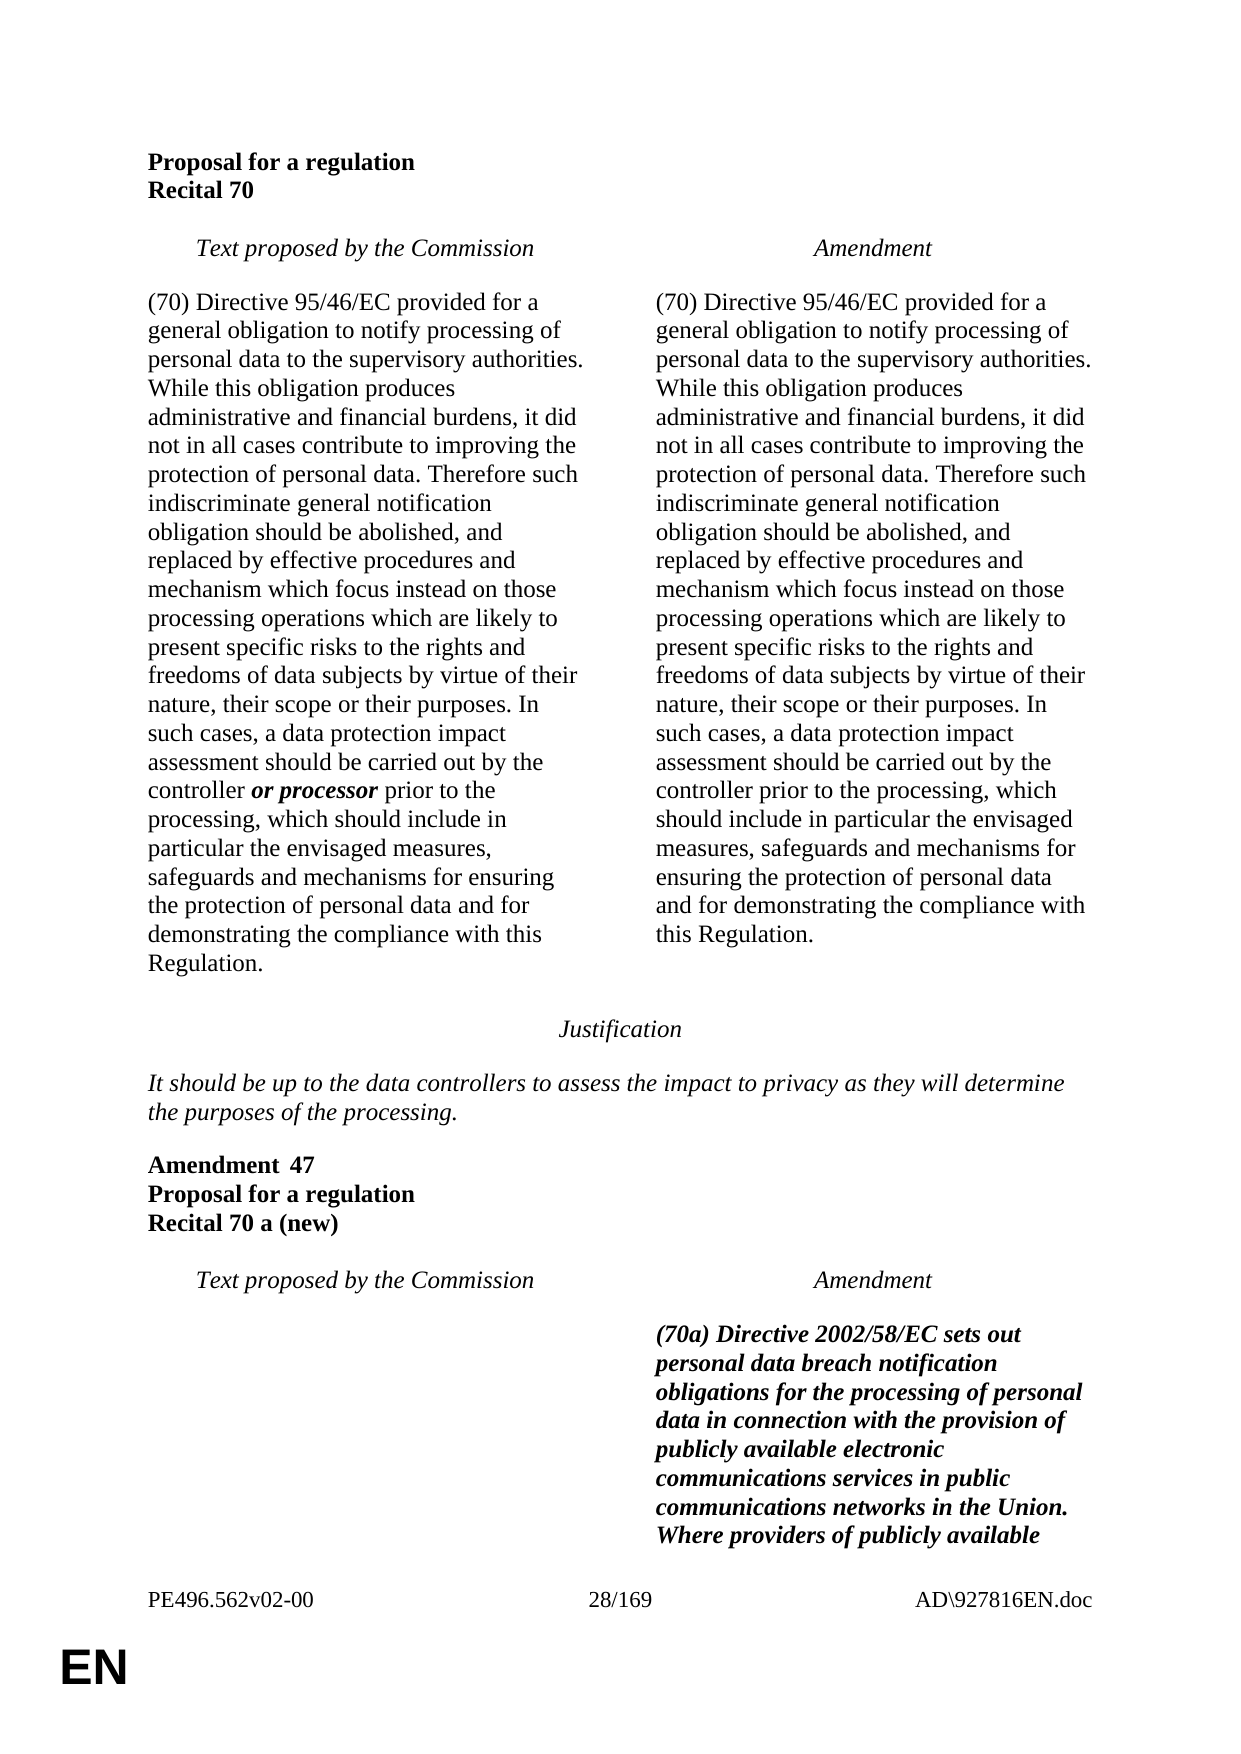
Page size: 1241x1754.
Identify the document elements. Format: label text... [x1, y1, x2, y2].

table_header [112, 1237, 1128, 1266]
title <TitreJust>Justification</TitreJust> [148, 1014, 1092, 1043]
text It should be up to the data controllers to assess the impact to privacy as they will determine the purposes of the processing. [148, 1068, 1092, 1126]
text <Article>Recital 70</Article> [148, 176, 1092, 204]
table_cell (70a) Directive 2002/58/EC sets out personal data breach notification obligations for the processing of personal data in connection with the provision of publicly available electronic communications services in public communications networks in the Union. Where providers of publicly available [620, 1319, 1128, 1549]
table_cell Text proposed by the Commission [112, 1266, 620, 1319]
table_cell Amendment [620, 1266, 1128, 1319]
text <Article>Recital 70 a (new)</Article> [148, 1208, 1092, 1237]
table_cell (70) Directive 95/46/EC provided for a general obligation to notify processing of personal data to the supervisory authorities. While this obligation produces administrative and financial burdens, it did not in all cases contribute to improving the protection of personal data. Therefore such indiscriminate general notification obligation should be abolished, and replaced by effective procedures and mechanism which focus instead on those processing operations which are likely to present specific risks to the rights and freedoms of data subjects by virtue of their nature, their scope or their purposes. In such cases, a data protection impact assessment should be carried out by the controller or processor prior to the processing, which should include in particular the envisaged measures, safeguards and mechanisms for ensuring the protection of personal data and for demonstrating the compliance with this Regulation. [112, 287, 620, 989]
text <DocAmend>Proposal for a regulation</DocAmend> [148, 1179, 1092, 1208]
text <Amend>Amendment <NumAm>47</NumAm> [148, 1151, 1092, 1179]
table_cell Amendment [620, 233, 1128, 287]
table_cell (70) Directive 95/46/EC provided for a general obligation to notify processing of personal data to the supervisory authorities. While this obligation produces administrative and financial burdens, it did not in all cases contribute to improving the protection of personal data. Therefore such indiscriminate general notification obligation should be abolished, and replaced by effective procedures and mechanism which focus instead on those processing operations which are likely to present specific risks to the rights and freedoms of data subjects by virtue of their nature, their scope or their purposes. In such cases, a data protection impact assessment should be carried out by the controller prior to the processing, which should include in particular the envisaged measures, safeguards and mechanisms for ensuring the protection of personal data and for demonstrating the compliance with this Regulation. [620, 287, 1128, 989]
table_cell [112, 1319, 620, 1549]
text <DocAmend>Proposal for a regulation</DocAmend> [148, 147, 1092, 176]
table_header [112, 204, 1128, 233]
table_cell Text proposed by the Commission [112, 233, 620, 287]
